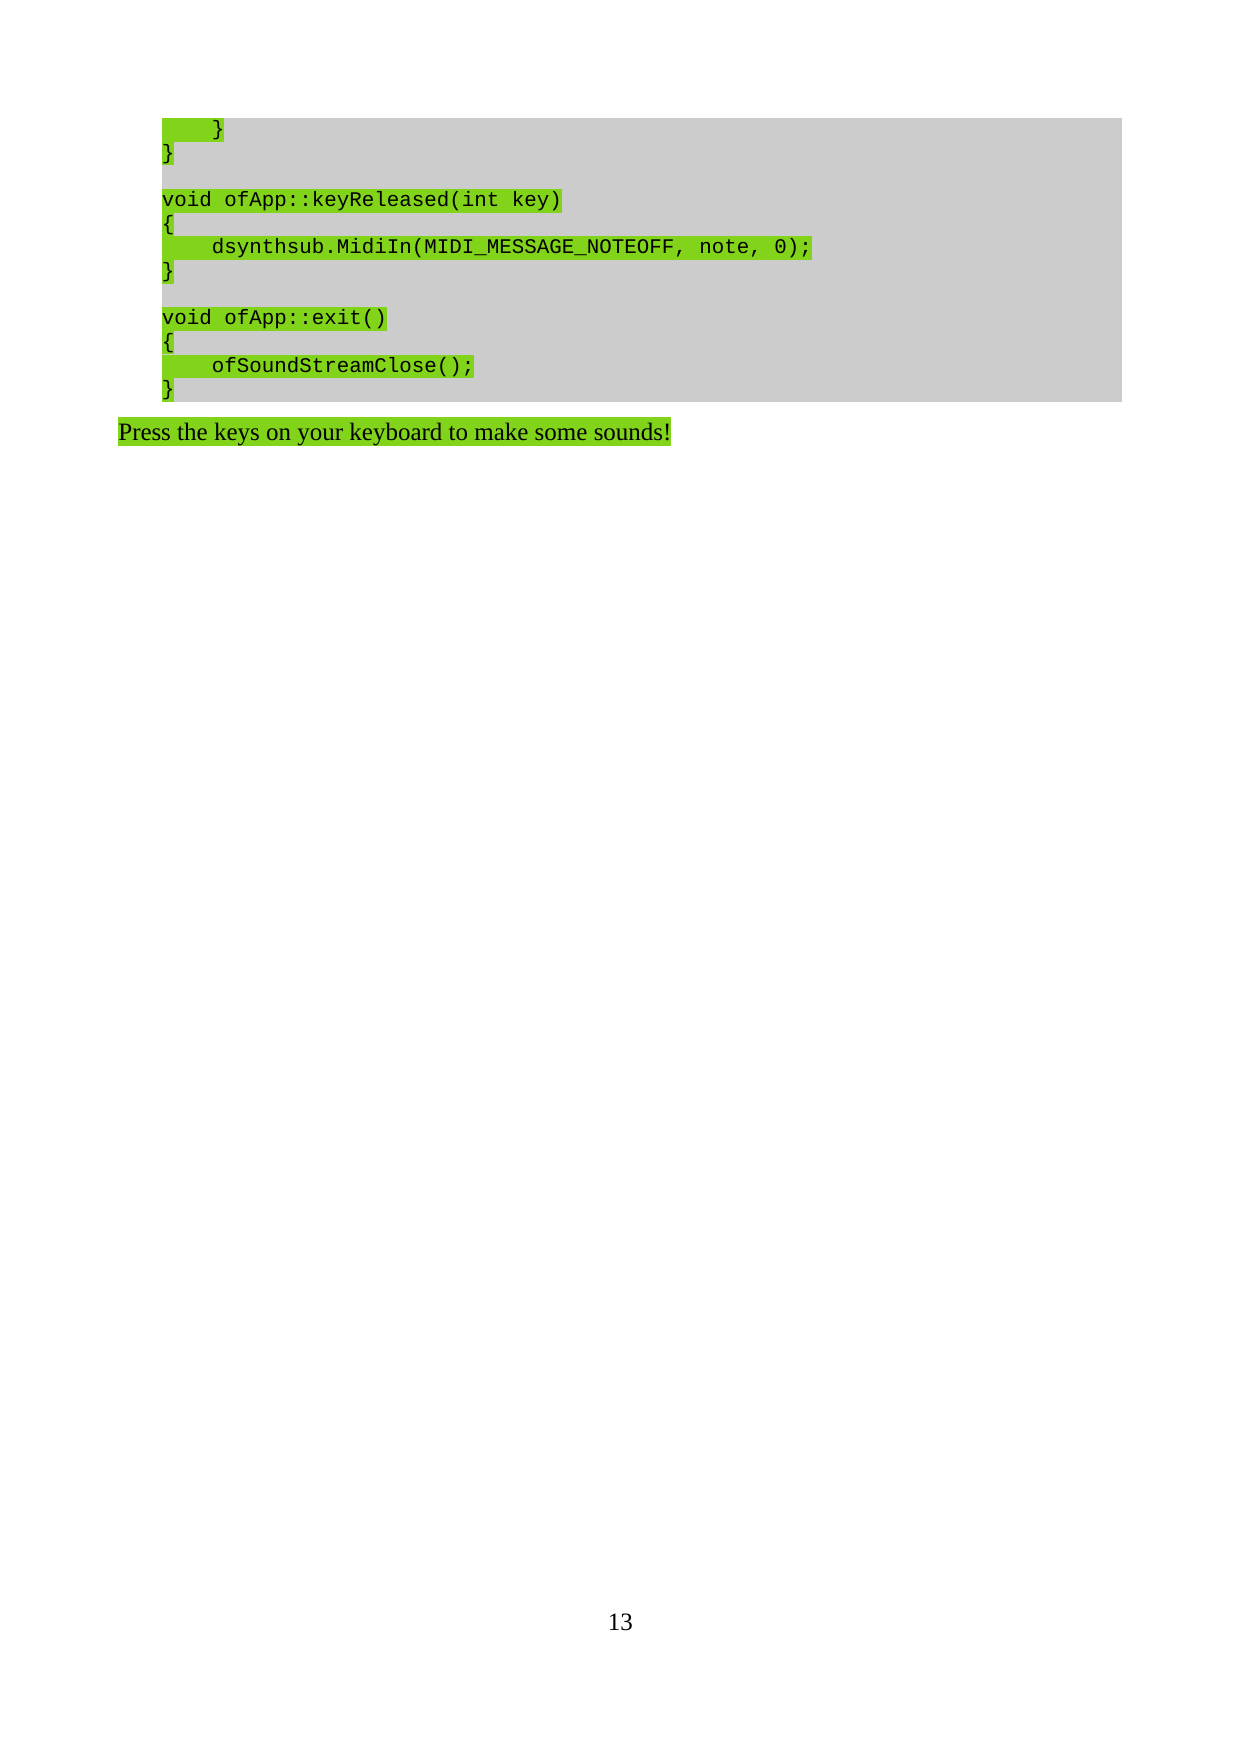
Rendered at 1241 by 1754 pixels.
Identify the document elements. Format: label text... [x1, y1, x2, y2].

text { [162, 331, 1122, 354]
text } [162, 142, 1122, 165]
text ofSoundStreamClose(); [162, 354, 1122, 378]
text { [162, 213, 1122, 236]
text Press the keys on your keyboard to make some sounds! [118, 417, 1122, 446]
text void ofApp::keyReleased(int key) [162, 189, 1122, 213]
text } [162, 260, 1122, 284]
text dsynthsub.MidiIn(MIDI_MESSAGE_NOTEOFF, note, 0); [162, 236, 1122, 260]
text } [162, 118, 1122, 142]
text void ofApp::exit() [162, 307, 1122, 331]
text } [162, 378, 1122, 402]
